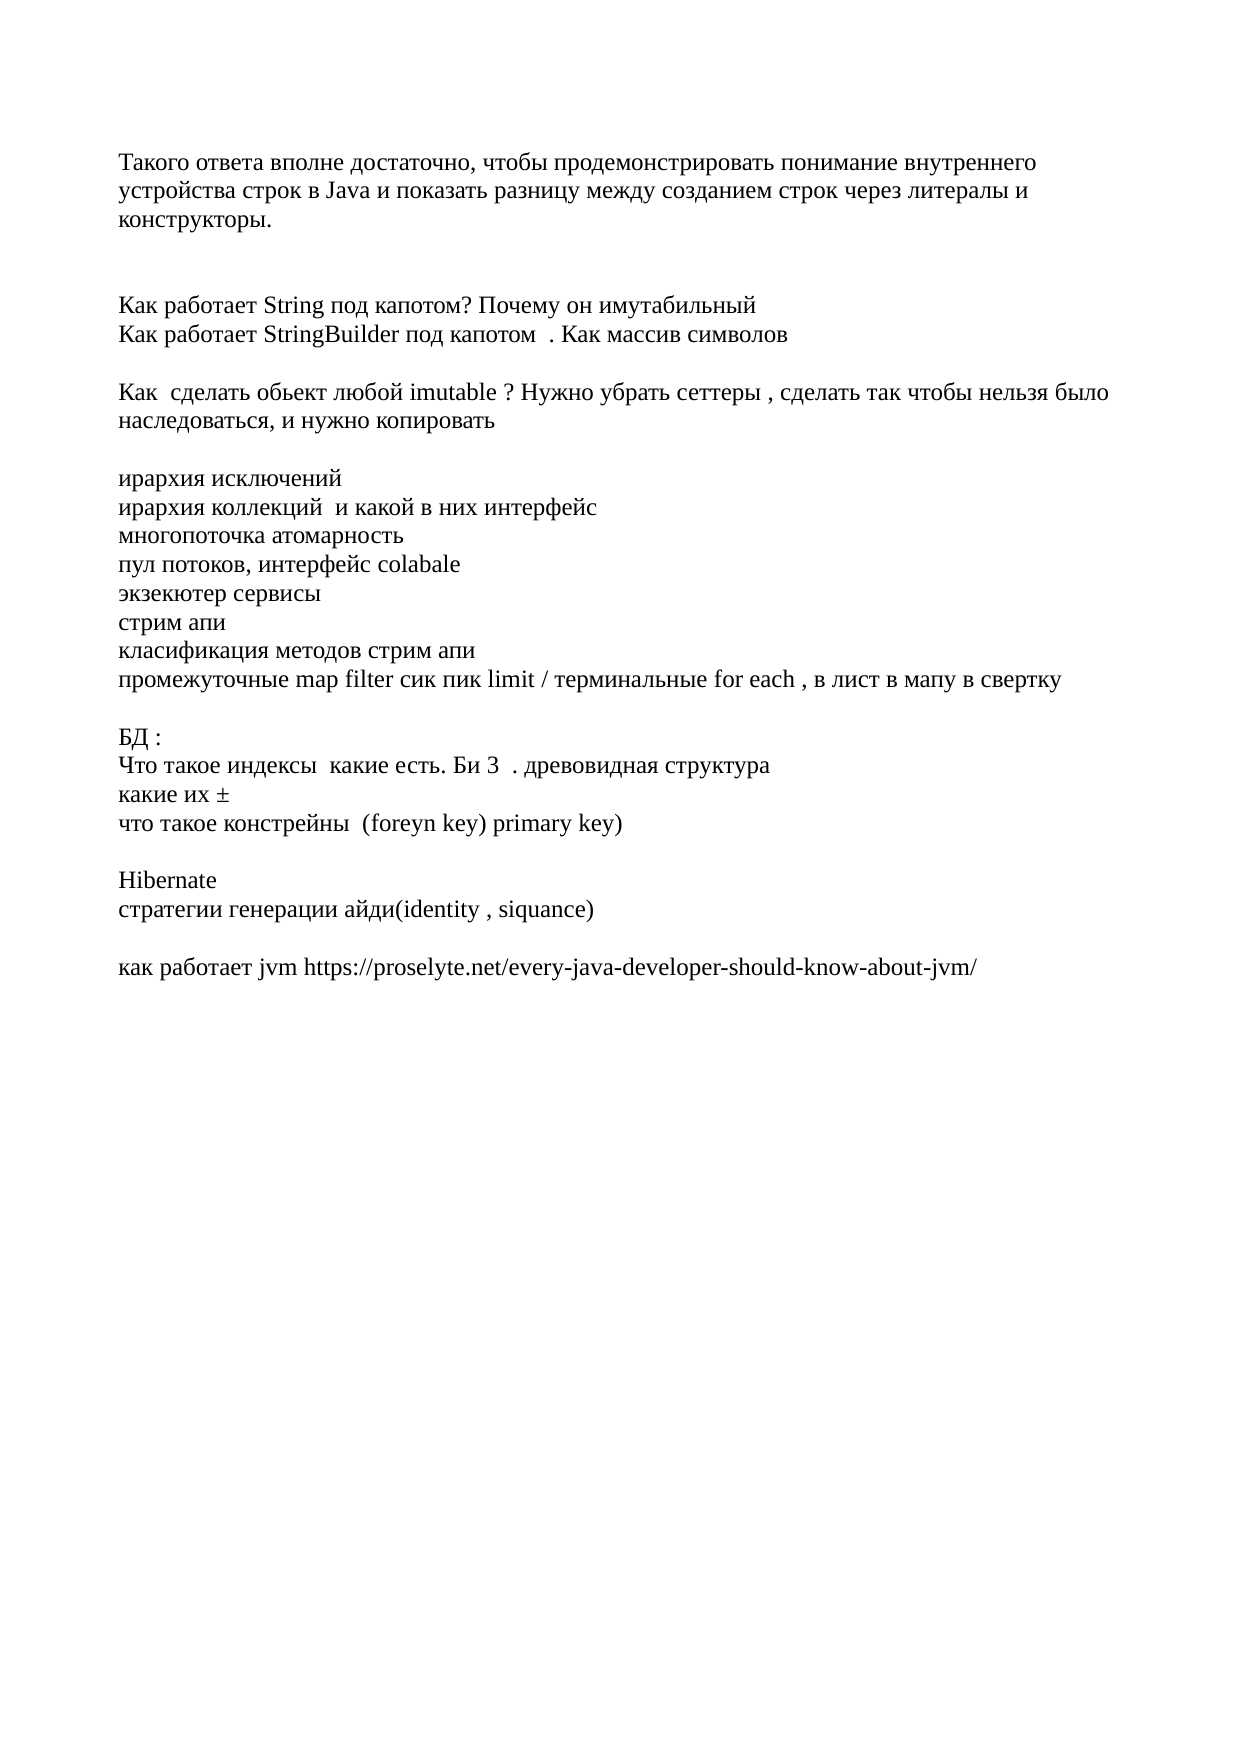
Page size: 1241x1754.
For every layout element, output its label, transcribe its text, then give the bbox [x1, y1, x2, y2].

text Что такое индексы какие есть. Би 3 . древовидная структура какие их ± что такое конcтрейны (foreyn key) primary key) Hibernate cтратегии генерации айди(identity , siquance) как работает jvm https://proselyte.net/every-java-developer-should-know-about-jvm/ [118, 751, 1122, 981]
text Такого ответа вполне достаточно, чтобы продемонстрировать понимание внутреннего устройства строк в Java и показать разницу между созданием строк через литералы и конструкторы. Как работает String под капотом? Почему он имутабильный Как работает StringBuilder под капотом . Как массив символов [118, 147, 1122, 348]
text Как сделать обьект любой imutable ? Нужно убрать сеттеры , cделать так чтобы нельзя было наследоваться, и нужно копировать ирархия исключений ирархия коллекций и какой в них интерфейс многопоточка атомарность пул потоков, интерфейс colabale [118, 377, 1122, 578]
text экзекютер сервисы стрим апи класификация методов стрим апи промежуточные map filter сик пик limit / терминальные for each , в лист в мапу в свертку БД : [118, 578, 1122, 751]
